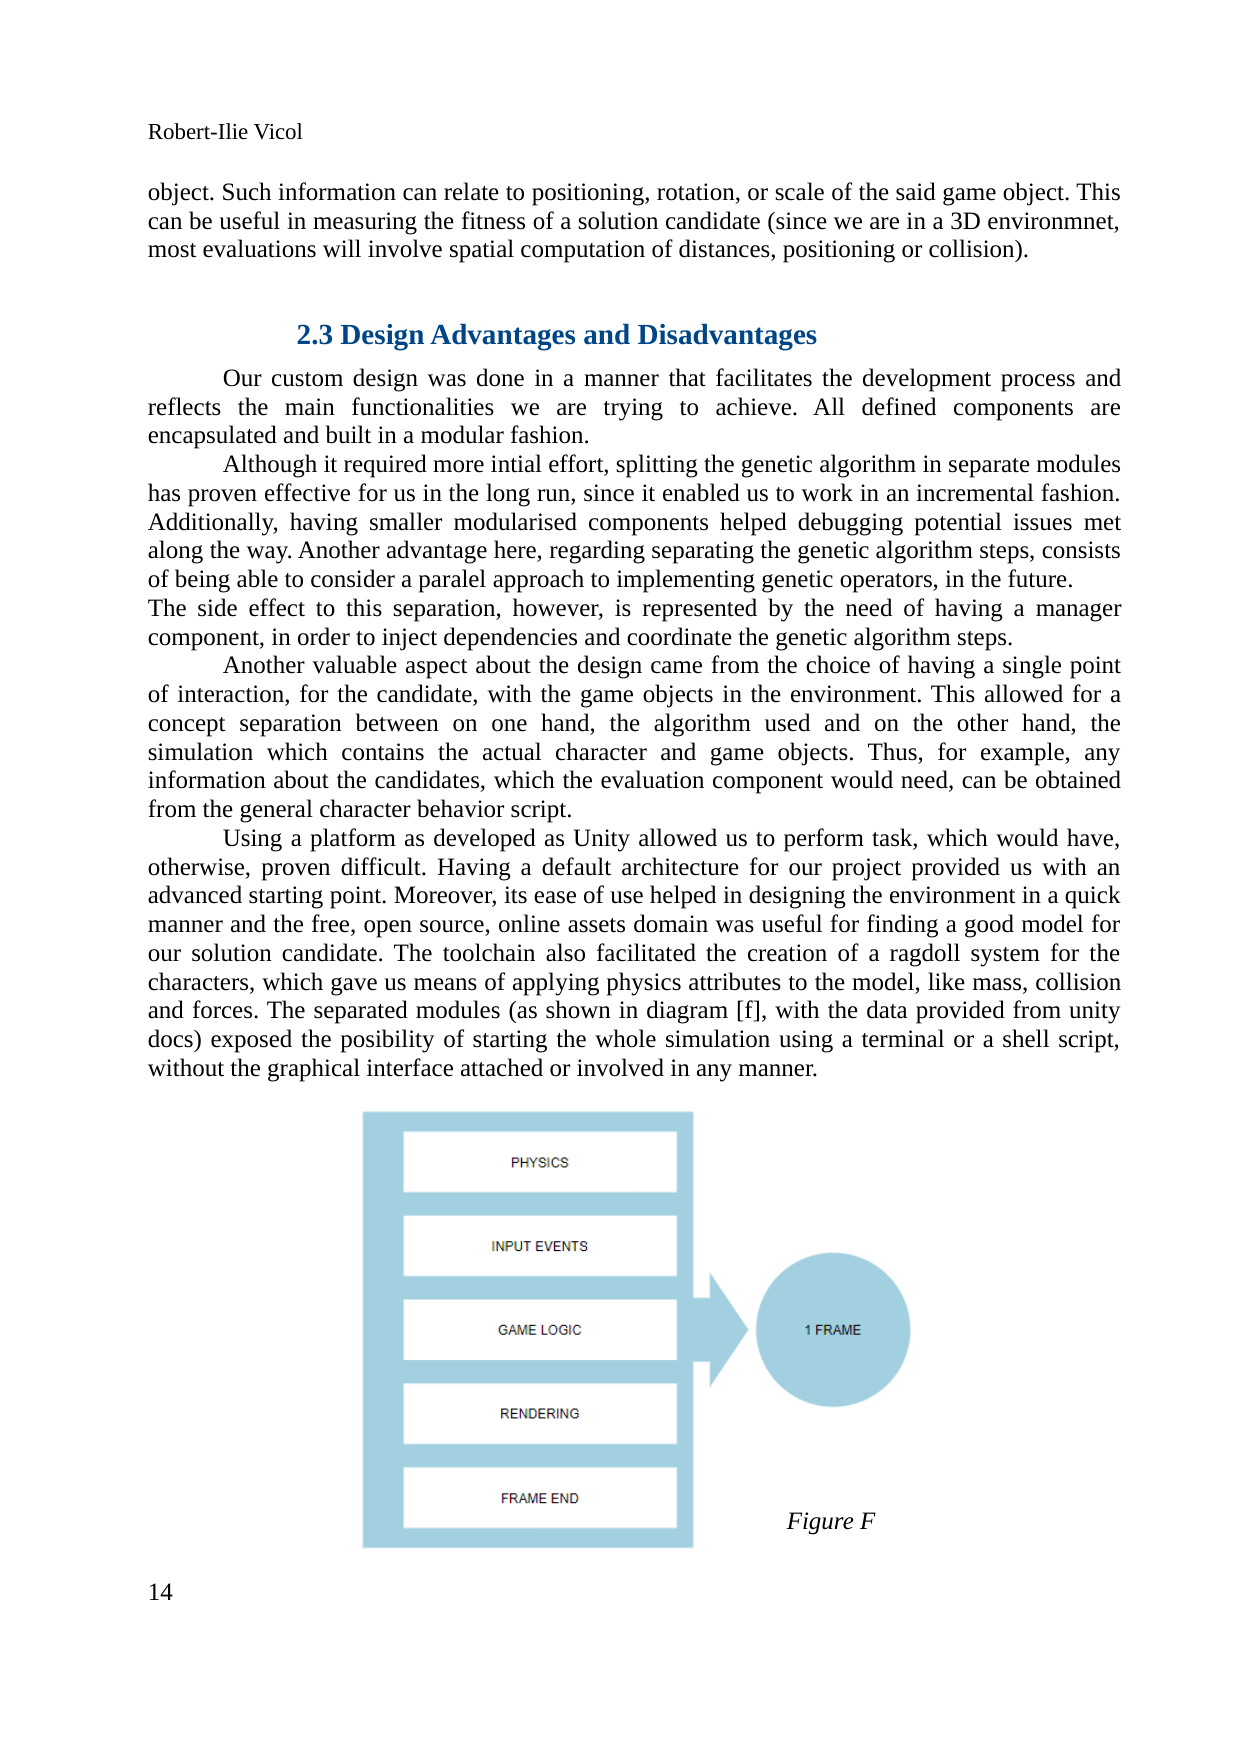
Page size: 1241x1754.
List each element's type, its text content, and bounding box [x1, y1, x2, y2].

text Although it required more intial effort, splitting the genetic algorithm in separate modules has proven effective for us in the long run, since it enabled us to work in an incremental fashion. Additionally, having smaller modularised components helped debugging potential issues met along the way. Another advantage here, regarding separating the genetic algorithm steps, consists of being able to consider a paralel approach to implementing genetic operators, in the future. [148, 449, 1122, 593]
text Our custom design was done in a manner that facilitates the development process and reflects the main functionalities we are trying to achieve. All defined components are encapsulated and built in a modular fashion. [148, 363, 1122, 449]
text Using a platform as developed as Unity allowed us to perform task, which would have, otherwise, proven difficult. Having a default architecture for our project provided us with an advanced starting point. Moreover, its ease of use helped in designing the environment in a quick manner and the free, open source, online assets domain was useful for finding a good model for our solution candidate. The toolchain also facilitated the creation of a ragdoll system for the characters, which gave us means of applying physics attributes to the model, like mass, collision and forces. The separated modules (as shown in diagram [f], with the data provided from unity docs) exposed the posibility of starting the whole simulation using a terminal or a shell script, without the graphical interface attached or involved in any manner. [148, 823, 1122, 1082]
text object. Such information can relate to positioning, rotation, or scale of the said game object. This can be useful in measuring the fitness of a solution candidate (since we are in a 3D environmnet, most evaluations will involve spatial computation of distances, positioning or collision). [148, 177, 1122, 263]
subtitle 2.3 Design Advantages and Disadvantages [221, 317, 1122, 350]
text Figure F [733, 1506, 931, 1535]
text The side effect to this separation, however, is represented by the need of having a manager component, in order to inject dependencies and coordinate the genetic algorithm steps. [148, 593, 1122, 650]
text Another valuable aspect about the design came from the choice of having a single point of interaction, for the candidate, with the game objects in the environment. This allowed for a concept separation between on one hand, the algorithm used and on the other hand, the simulation which contains the actual character and game objects. Thus, for example, any information about the candidates, which the evaluation component would need, can be obtained from the general character behavior script. [148, 650, 1122, 823]
